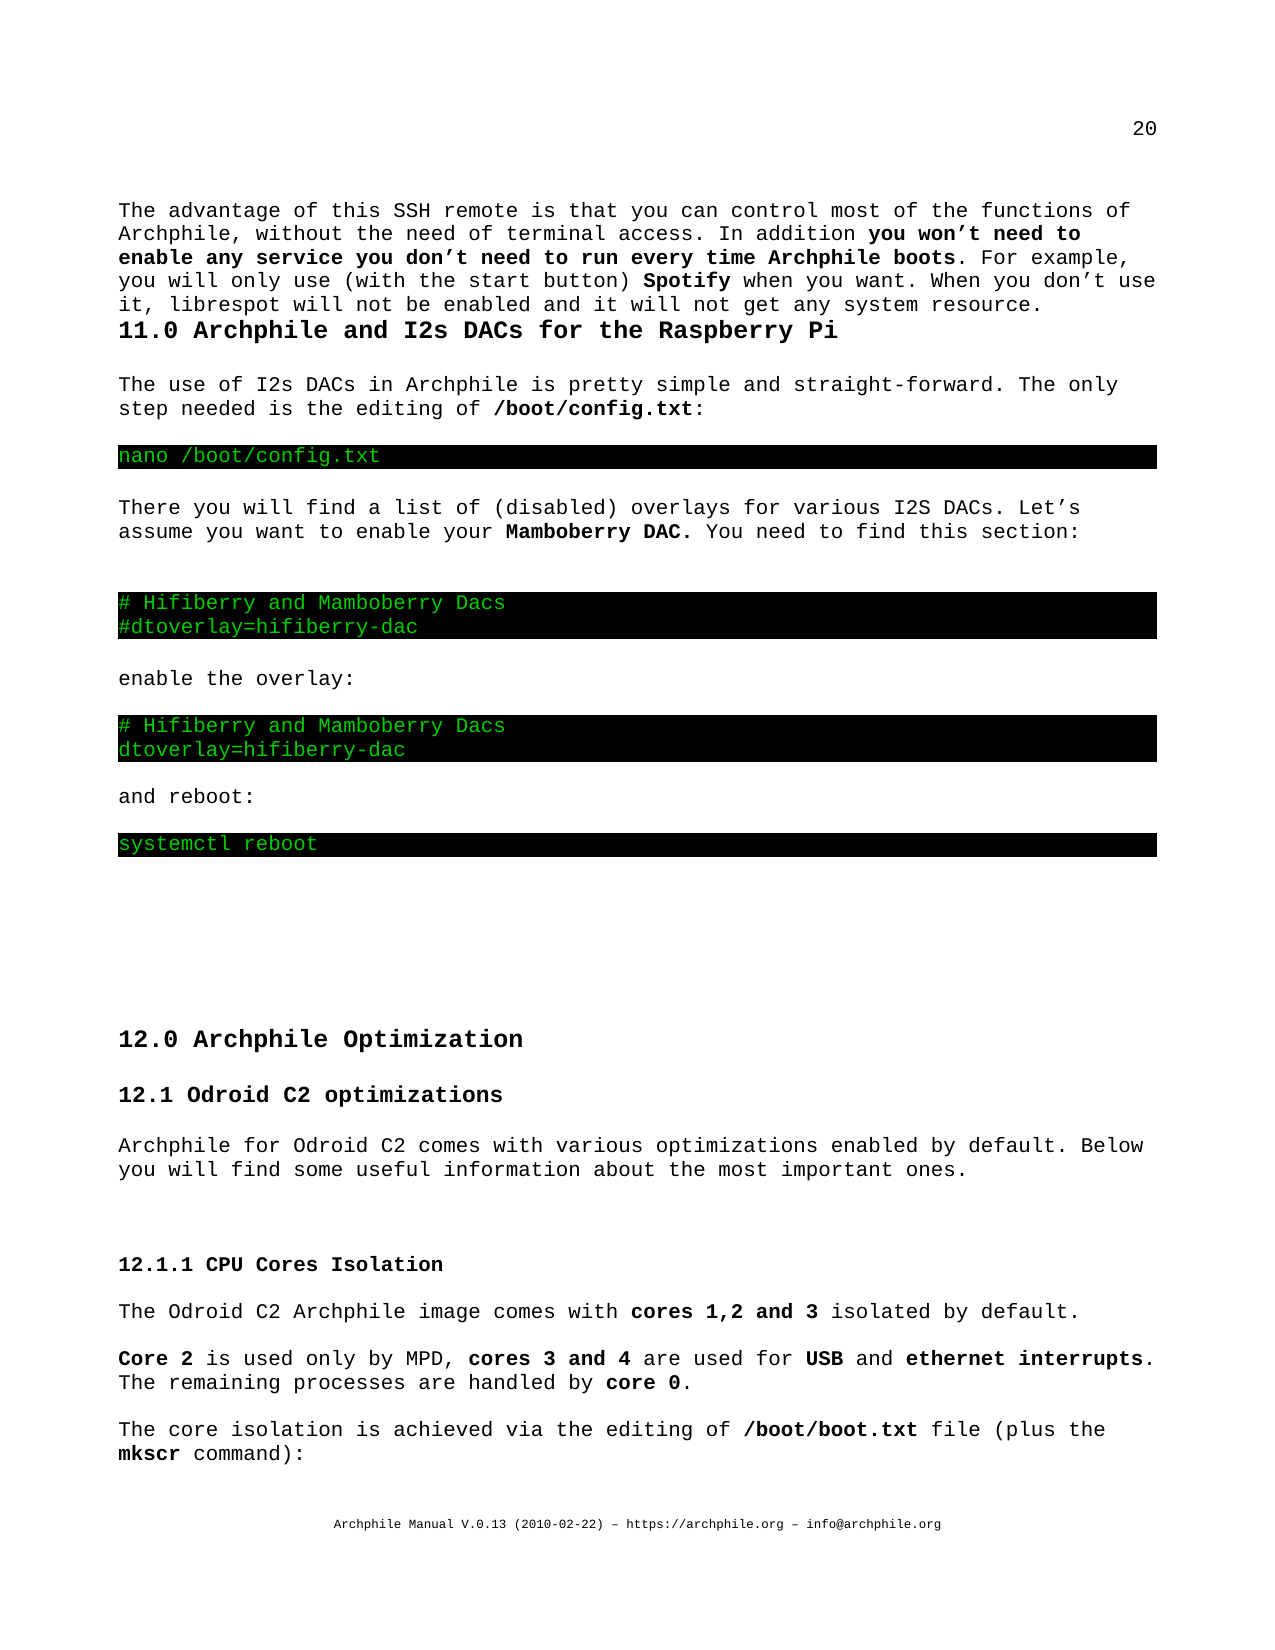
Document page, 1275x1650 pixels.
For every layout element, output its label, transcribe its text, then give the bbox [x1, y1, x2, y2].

text There you will find a list of (disabled) overlays for various I2S DACs. Let’s assume you want to enable your Mamboberry DAC. You need to find this section: [118, 497, 1157, 545]
text The core isolation is achieved via the editing of /boot/boot.txt file (plus the mkscr command): [118, 1419, 1157, 1466]
text 12.1 Odroid C2 optimizations [118, 1083, 1157, 1109]
text systemctl reboot [118, 833, 1157, 857]
text and reboot: [118, 786, 1157, 809]
text The advantage of this SSH remote is that you can control most of the functions of Archphile, without the need of terminal access. In addition you won’t need to enable any service you don’t need to run every time Archphile boots. For example, you will only use (with the start button) Spotify when you want. When you don’t use it, librespot will not be enabled and it will not get any system resource. [118, 199, 1157, 318]
text # Hifiberry and Mamboberry Dacs [118, 592, 1157, 616]
text 12.1.1 CPU Cores Isolation [118, 1253, 1157, 1277]
text 12.0 Archphile Optimization [118, 1027, 1157, 1055]
text nano /boot/config.txt [118, 445, 1157, 469]
text The use of I2s DACs in Archphile is pretty simple and straight-forward. The only step needed is the editing of /boot/config.txt: [118, 374, 1157, 422]
text enable the overlay: [118, 668, 1157, 691]
text Archphile for Odroid C2 comes with various optimizations enabled by default. Below you will find some useful information about the most important ones. [118, 1135, 1157, 1183]
text dtoverlay=hifiberry-dac [118, 738, 1157, 762]
text # Hifiberry and Mamboberry Dacs [118, 715, 1157, 738]
text The Odroid C2 Archphile image comes with cores 1,2 and 3 isolated by default. [118, 1301, 1157, 1324]
text #dtoverlay=hifiberry-dac [118, 616, 1157, 639]
text Core 2 is used only by MPD, cores 3 and 4 are used for USB and ethernet interrupts. The remaining processes are handled by core 0. [118, 1348, 1157, 1395]
text 11.0 Archphile and I2s DACs for the Raspberry Pi [118, 318, 1157, 346]
